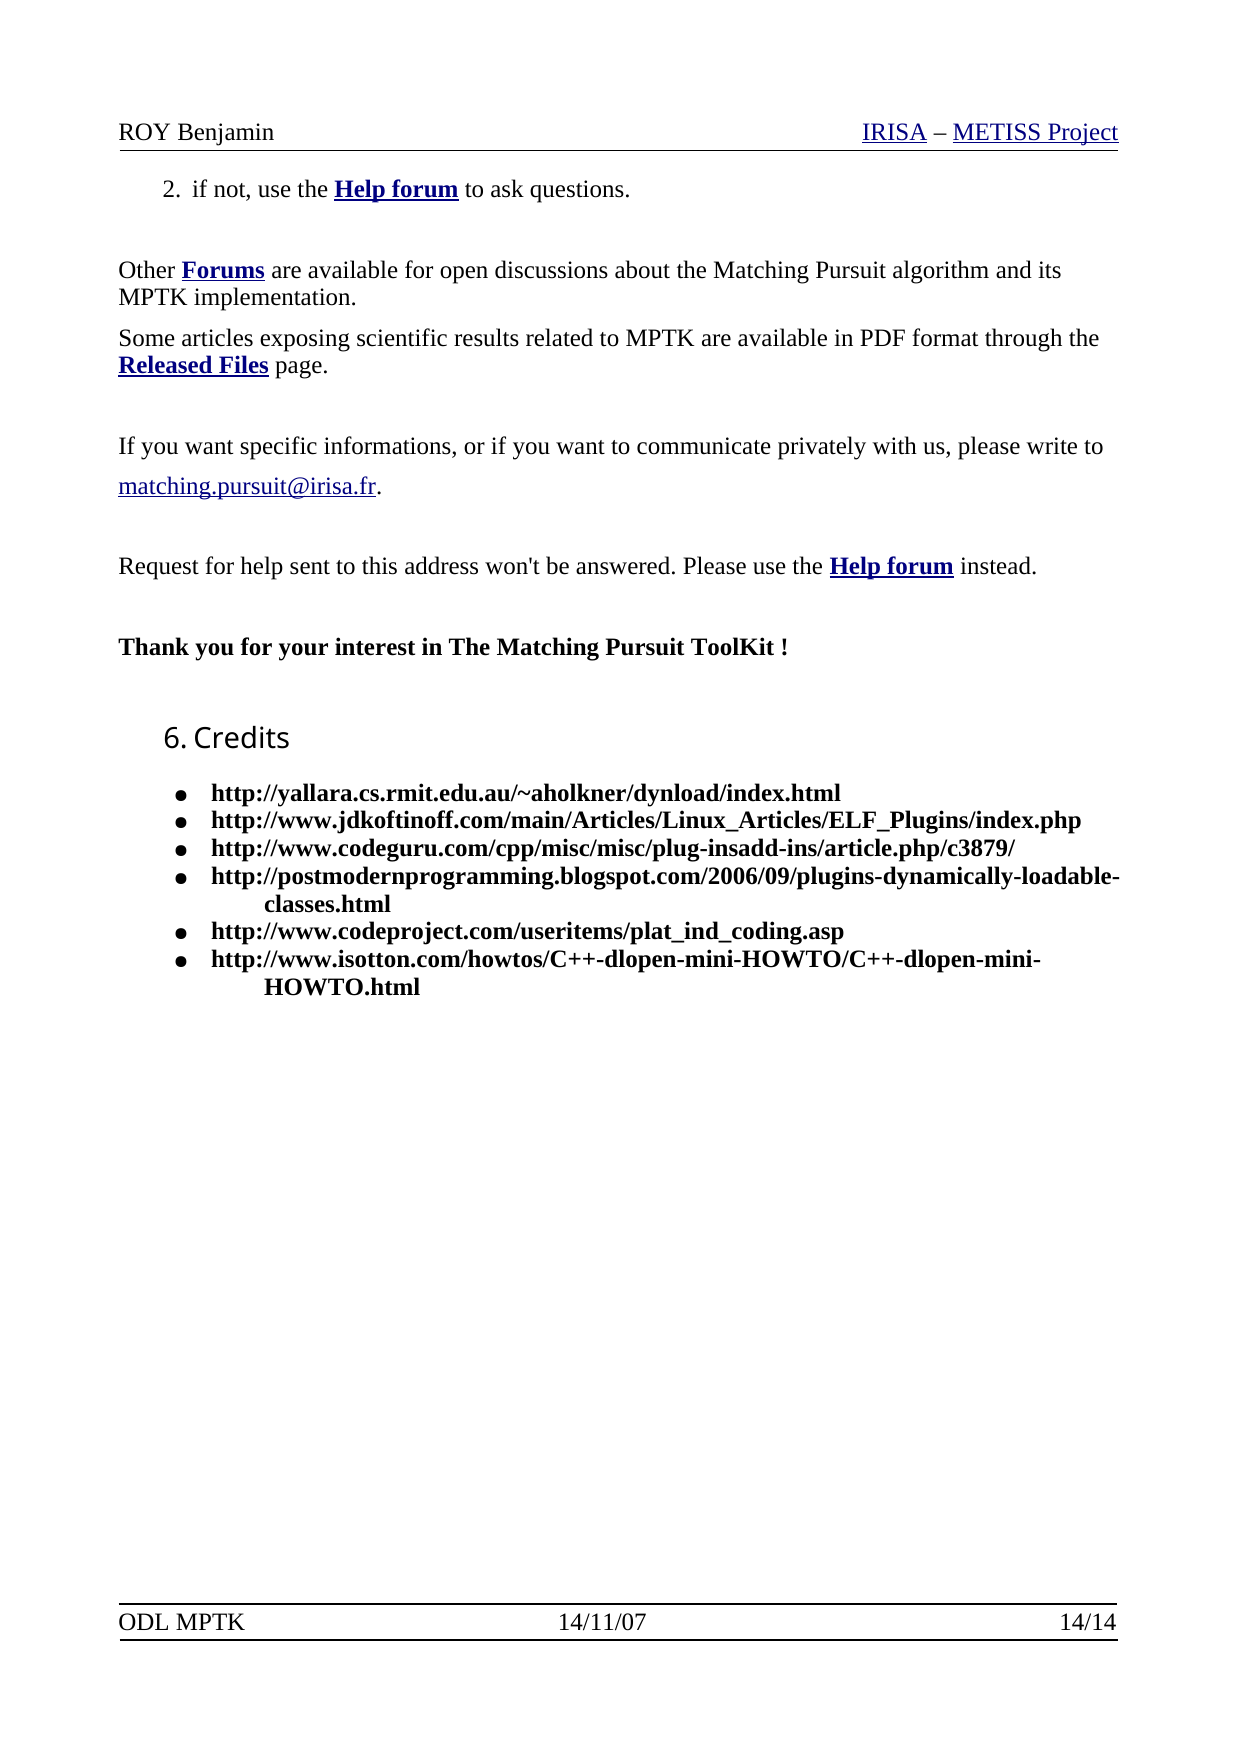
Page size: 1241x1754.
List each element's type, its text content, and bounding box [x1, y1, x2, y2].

subtitle Credits [156, 717, 1122, 757]
text matching.pursuit@irisa.fr. [118, 472, 1122, 500]
list http://yallara.cs.rmit.edu.au/~aholkner/dynload/index.html [173, 779, 1122, 807]
list http://www.jdkoftinoff.com/main/Articles/Linux_Articles/ELF_Plugins/index.php [173, 807, 1122, 834]
text Request for help sent to this address won't be answered. Please use the Help forum instead. [118, 552, 1122, 580]
list if not, use the Help forum to ask questions. [162, 175, 1122, 203]
list http://www.codeguru.com/cpp/misc/misc/plug-insadd-ins/article.php/c3879/ [173, 834, 1122, 862]
list http://postmodernprogramming.blogspot.com/2006/09/plugins-dynamically-loadable-classes.html [173, 862, 1122, 917]
text Thank you for your interest in The Matching Pursuit ToolKit ! [118, 633, 1122, 661]
list http://www.isotton.com/howtos/C++-dlopen-mini-HOWTO/C++-dlopen-mini-HOWTO.html [173, 945, 1122, 1001]
list http://www.codeproject.com/useritems/plat_ind_coding.asp [173, 917, 1122, 945]
text Some articles exposing scientific results related to MPTK are available in PDF format through the Released Files page. [118, 324, 1122, 379]
text Other Forums are available for open discussions about the Matching Pursuit algorithm and its MPTK implementation. [118, 256, 1122, 311]
text If you want specific informations, or if you want to communicate privately with us, please write to [118, 432, 1122, 459]
